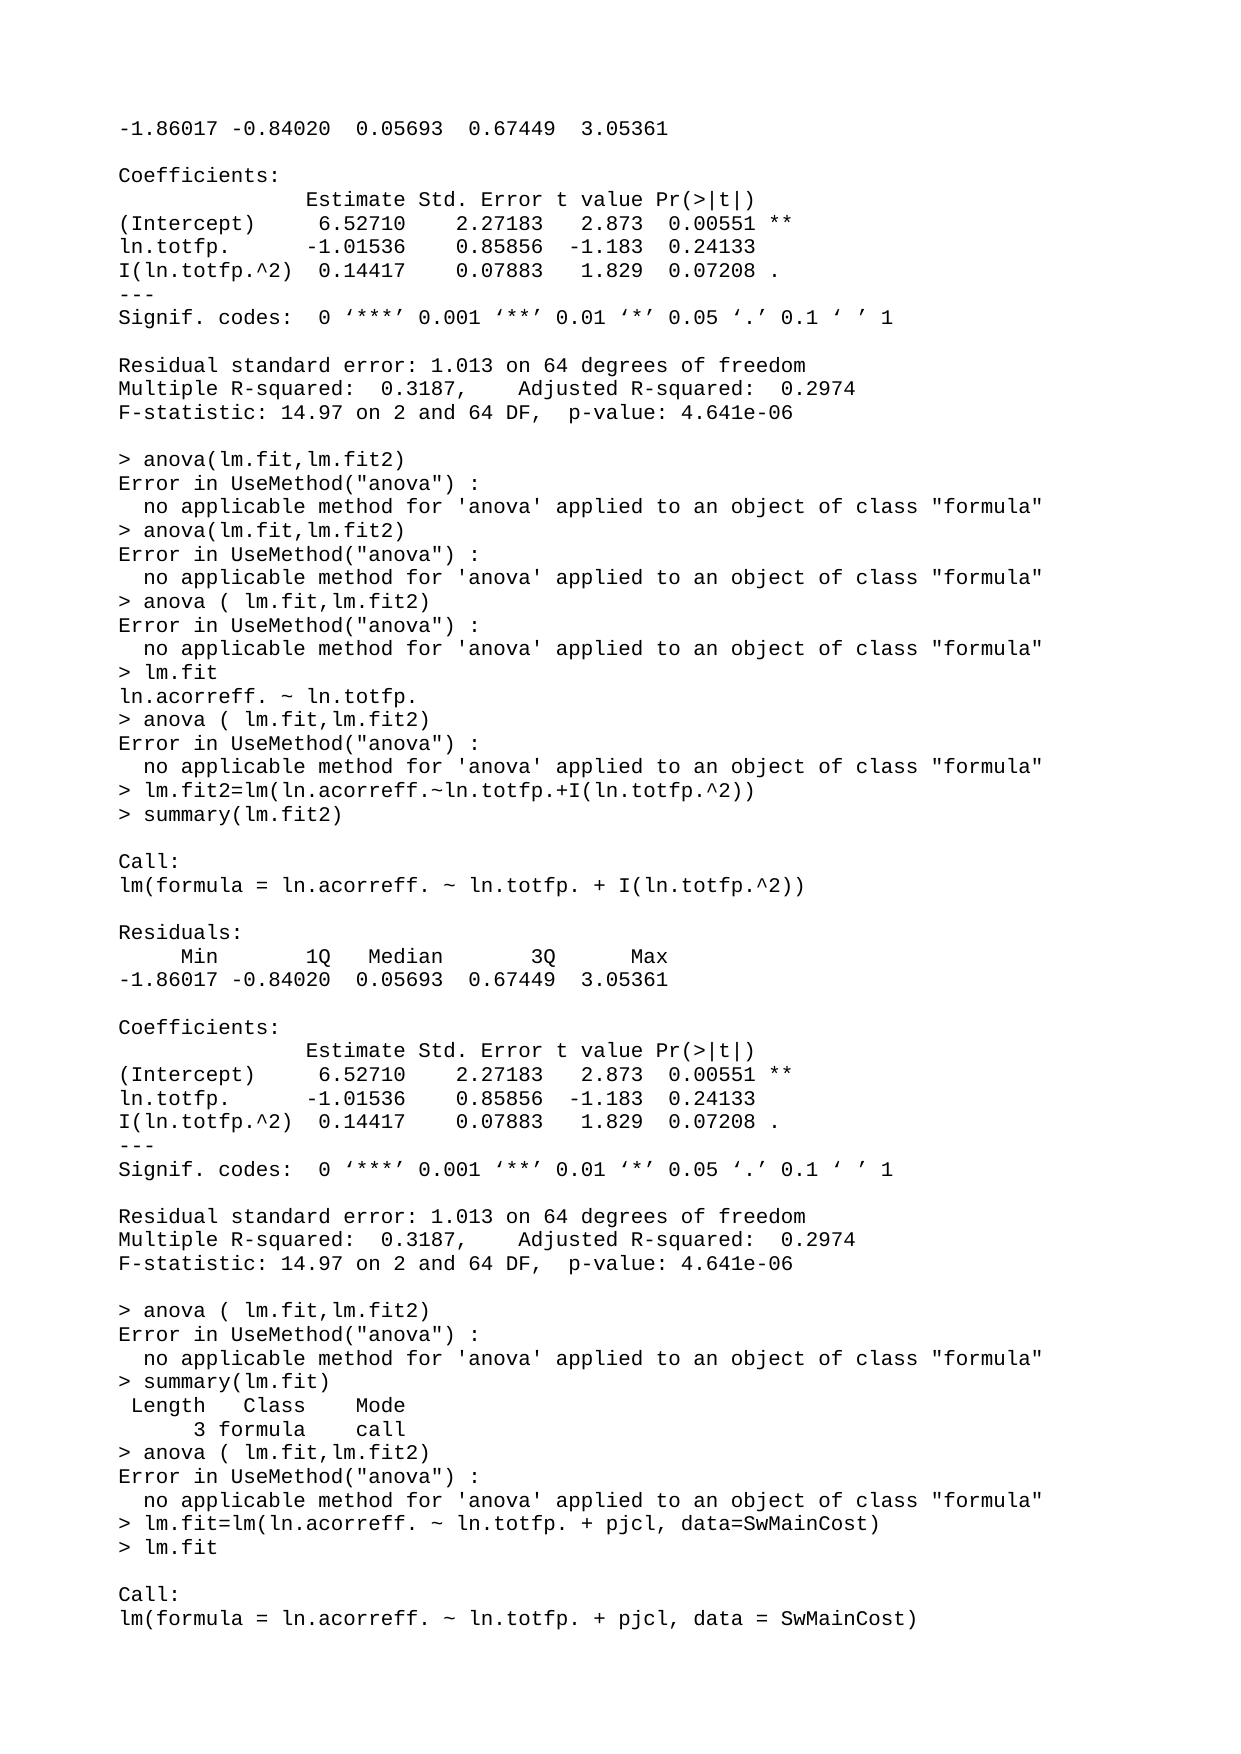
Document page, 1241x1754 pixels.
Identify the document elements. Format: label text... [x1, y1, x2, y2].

text Call: [118, 851, 1122, 875]
text no applicable method for 'anova' applied to an object of class "formula" [118, 1348, 1122, 1371]
text Signif. codes: 0 ‘***’ 0.001 ‘**’ 0.01 ‘*’ 0.05 ‘.’ 0.1 ‘ ’ 1 [118, 307, 1122, 331]
text no applicable method for 'anova' applied to an object of class "formula" [118, 496, 1122, 520]
text no applicable method for 'anova' applied to an object of class "formula" [118, 567, 1122, 591]
text F-statistic: 14.97 on 2 and 64 DF, p-value: 4.641e-06 [118, 402, 1122, 426]
text --- [118, 1135, 1122, 1158]
text no applicable method for 'anova' applied to an object of class "formula" [118, 1489, 1122, 1513]
text F-statistic: 14.97 on 2 and 64 DF, p-value: 4.641e-06 [118, 1253, 1122, 1277]
text I(ln.totfp.^2) 0.14417 0.07883 1.829 0.07208 . [118, 260, 1122, 284]
text Signif. codes: 0 ‘***’ 0.001 ‘**’ 0.01 ‘*’ 0.05 ‘.’ 0.1 ‘ ’ 1 [118, 1158, 1122, 1182]
text > anova(lm.fit,lm.fit2) [118, 449, 1122, 473]
text Error in UseMethod("anova") : [118, 1466, 1122, 1489]
text -1.86017 -0.84020 0.05693 0.67449 3.05361 [118, 118, 1122, 142]
text > lm.fit=lm(ln.acorreff. ~ ln.totfp. + pjcl, data=SwMainCost) [118, 1513, 1122, 1537]
text Error in UseMethod("anova") : [118, 615, 1122, 638]
text > lm.fit [118, 662, 1122, 686]
text Estimate Std. Error t value Pr(>|t|) [118, 1040, 1122, 1064]
text no applicable method for 'anova' applied to an object of class "formula" [118, 757, 1122, 780]
text --- [118, 284, 1122, 307]
text Multiple R-squared: 0.3187, Adjusted R-squared: 0.2974 [118, 1229, 1122, 1253]
text Multiple R-squared: 0.3187, Adjusted R-squared: 0.2974 [118, 378, 1122, 402]
text -1.86017 -0.84020 0.05693 0.67449 3.05361 [118, 969, 1122, 993]
text lm(formula = ln.acorreff. ~ ln.totfp. + I(ln.totfp.^2)) [118, 875, 1122, 898]
text > anova ( lm.fit,lm.fit2) [118, 591, 1122, 615]
text ln.totfp. -1.01536 0.85856 -1.183 0.24133 [118, 236, 1122, 260]
text > anova ( lm.fit,lm.fit2) [118, 1442, 1122, 1466]
text > anova(lm.fit,lm.fit2) [118, 520, 1122, 544]
text lm(formula = ln.acorreff. ~ ln.totfp. + pjcl, data = SwMainCost) [118, 1608, 1122, 1631]
text ln.acorreff. ~ ln.totfp. [118, 686, 1122, 709]
text Residual standard error: 1.013 on 64 degrees of freedom [118, 1206, 1122, 1229]
text Residuals: [118, 922, 1122, 946]
text I(ln.totfp.^2) 0.14417 0.07883 1.829 0.07208 . [118, 1111, 1122, 1135]
text Min 1Q Median 3Q Max [118, 946, 1122, 969]
text no applicable method for 'anova' applied to an object of class "formula" [118, 638, 1122, 662]
text Estimate Std. Error t value Pr(>|t|) [118, 189, 1122, 213]
text Error in UseMethod("anova") : [118, 473, 1122, 496]
text Length Class Mode [118, 1395, 1122, 1419]
text Coefficients: [118, 165, 1122, 189]
text > summary(lm.fit) [118, 1371, 1122, 1395]
text (Intercept) 6.52710 2.27183 2.873 0.00551 ** [118, 1064, 1122, 1088]
text Error in UseMethod("anova") : [118, 1324, 1122, 1348]
text 3 formula call [118, 1419, 1122, 1442]
text > lm.fit2=lm(ln.acorreff.~ln.totfp.+I(ln.totfp.^2)) [118, 780, 1122, 804]
text > summary(lm.fit2) [118, 804, 1122, 827]
text Coefficients: [118, 1017, 1122, 1040]
text > anova ( lm.fit,lm.fit2) [118, 709, 1122, 733]
text (Intercept) 6.52710 2.27183 2.873 0.00551 ** [118, 213, 1122, 236]
text > lm.fit [118, 1537, 1122, 1561]
text Error in UseMethod("anova") : [118, 733, 1122, 757]
text Residual standard error: 1.013 on 64 degrees of freedom [118, 354, 1122, 378]
text > anova ( lm.fit,lm.fit2) [118, 1300, 1122, 1324]
text Error in UseMethod("anova") : [118, 544, 1122, 567]
text ln.totfp. -1.01536 0.85856 -1.183 0.24133 [118, 1088, 1122, 1111]
text Call: [118, 1584, 1122, 1608]
